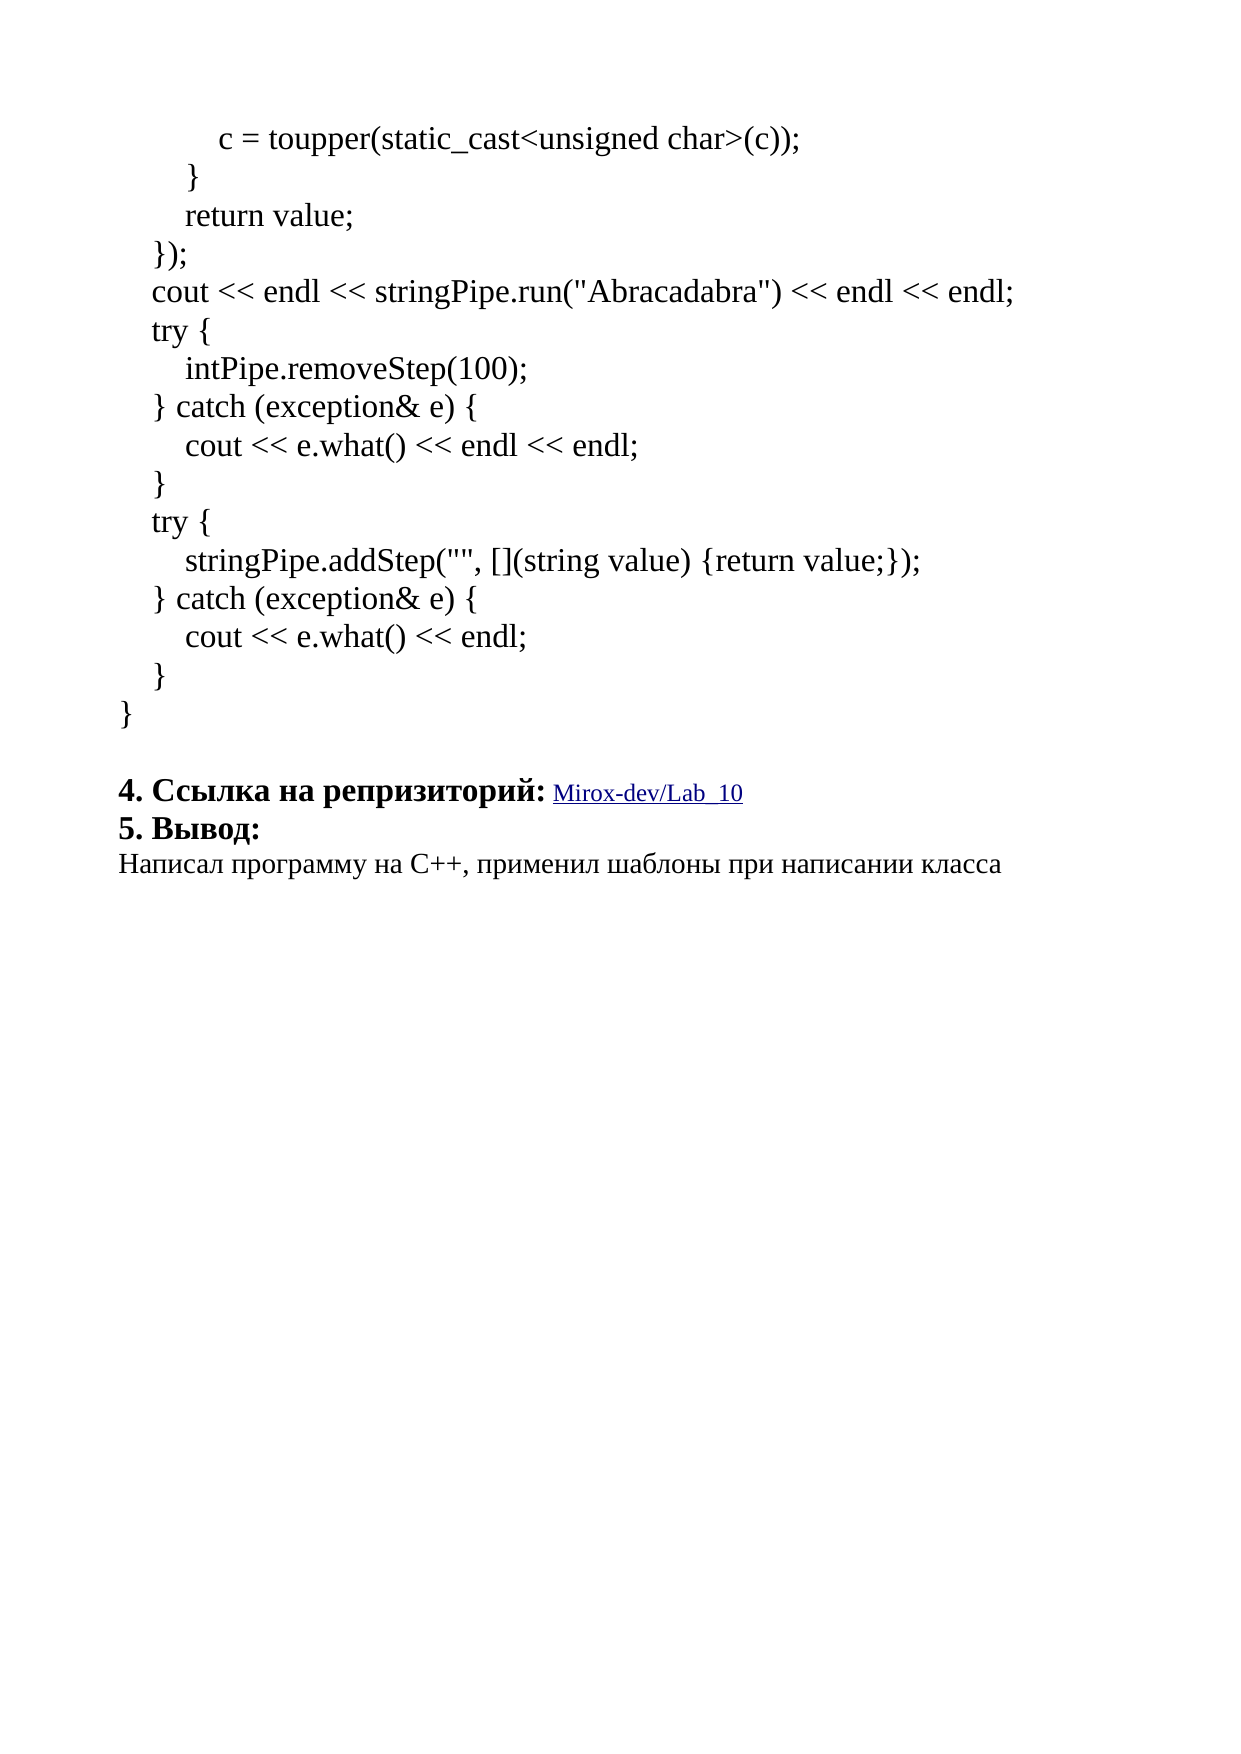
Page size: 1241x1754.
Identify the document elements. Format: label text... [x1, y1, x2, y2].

text Написал программу на C++, применил шаблоны при написании класса [118, 846, 1122, 880]
text 4. Cсылка на репризиторий: Mirox-dev/Lab_10 [118, 770, 1122, 808]
text c = toupper(static_cast<unsigned char>(c)); } return value; }); cout << endl << stringPipe.run("Abracadabra") << endl << endl; try { intPipe.removeStep(100); } catch (exception& e) { cout << e.what() << endl << endl; } try { stringPipe.addStep("", [](string value) {return value;}); } catch (exception& e) { cout << e.what() << endl; } } [118, 118, 1122, 731]
text 5. Вывод: [118, 808, 1122, 846]
